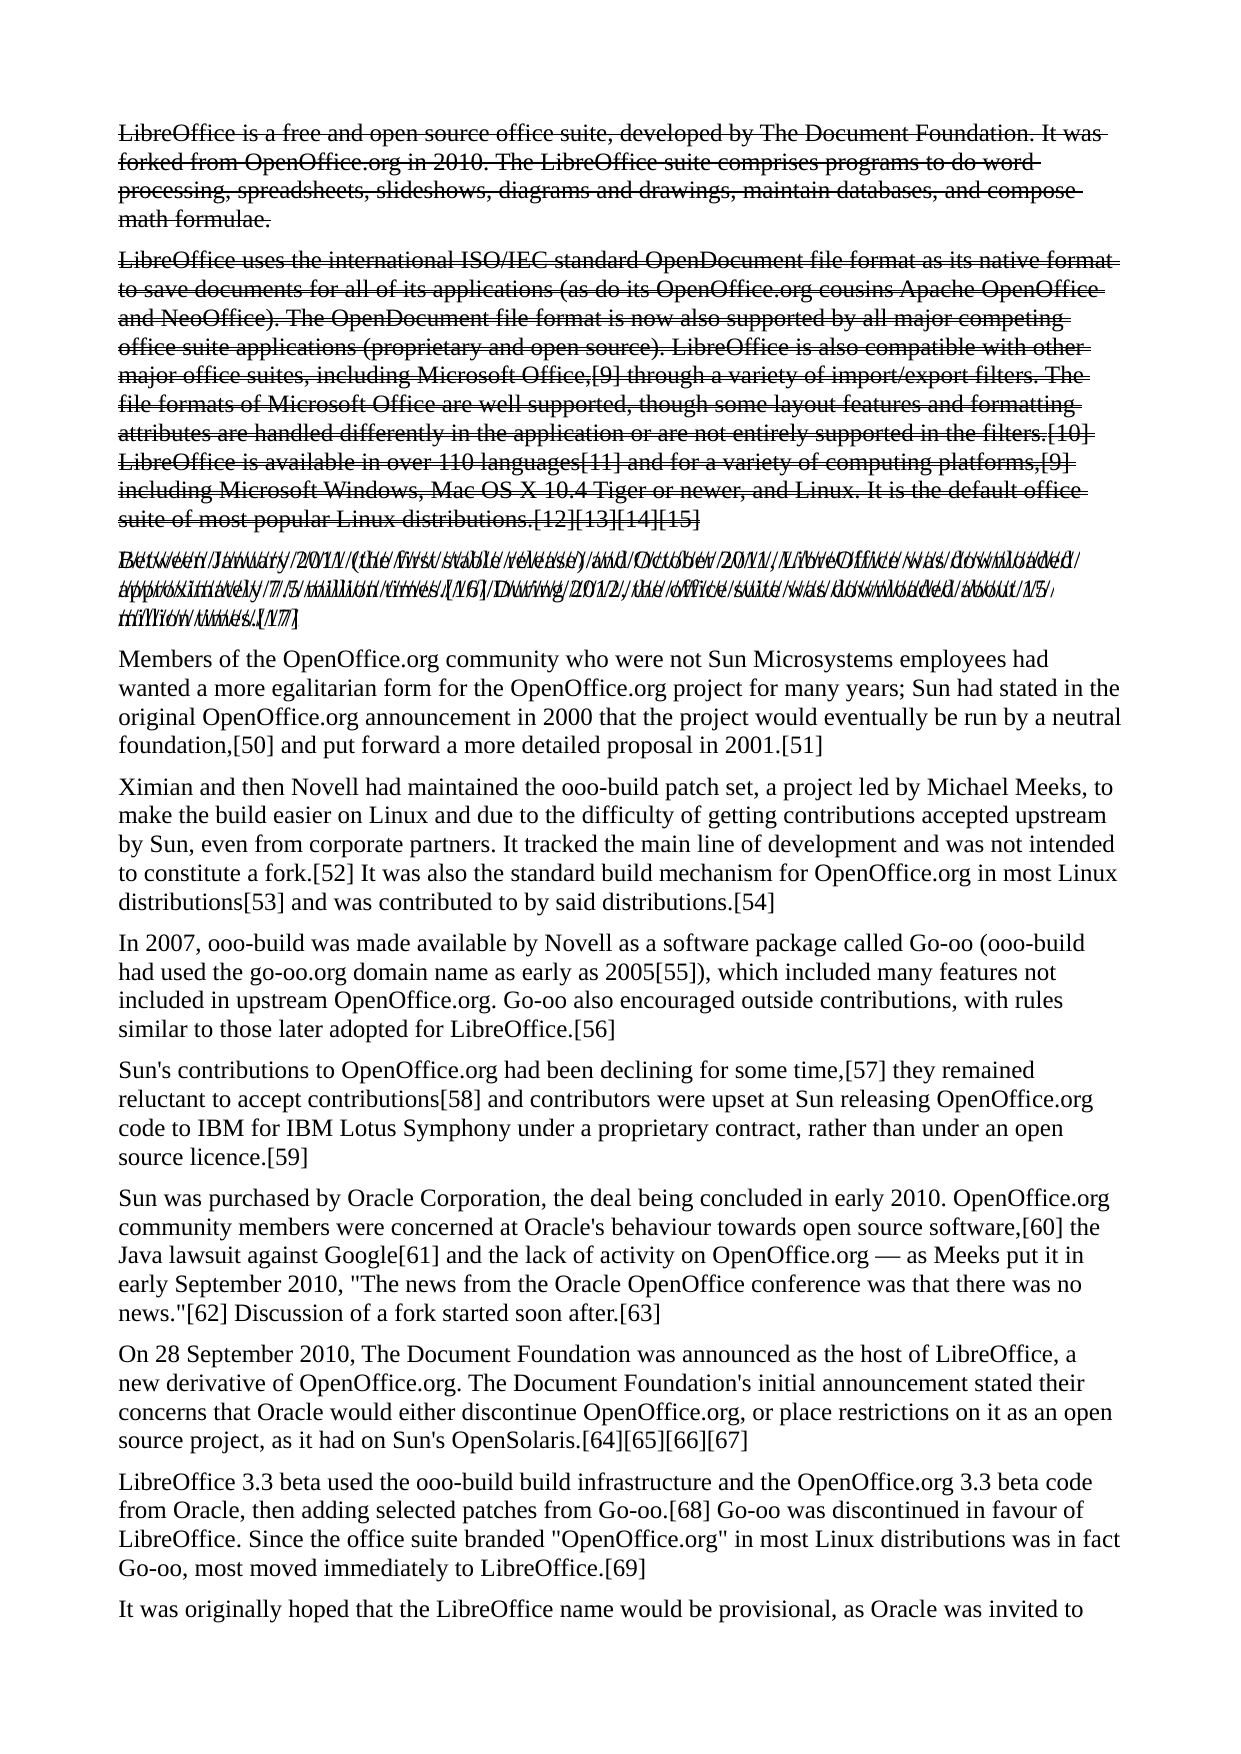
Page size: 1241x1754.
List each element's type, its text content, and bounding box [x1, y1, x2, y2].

text Ximian and then Novell had maintained the ooo-build patch set, a project led by Michael Meeks, to make the build easier on Linux and due to the difficulty of getting contributions accepted upstream by Sun, even from corporate partners. It tracked the main line of development and was not intended to constitute a fork.[52] It was also the standard build mechanism for OpenOffice.org in most Linux distributions[53] and was contributed to by said distributions.[54] [118, 772, 1122, 916]
text Between January 2011 (the first stable release) and October 2011, LibreOffice was downloaded approximately 7.5 million times.[16] During 2012, the office suite was downloaded about 15 million times.[17] [118, 546, 1122, 632]
text LibreOffice uses the international ISO/IEC standard OpenDocument file format as its native format to save documents for all of its applications (as do its OpenOffice.org cousins Apache OpenOffice and NeoOffice). The OpenDocument file format is now also supported by all major competing office suite applications (proprietary and open source). LibreOffice is also compatible with other major office suites, including Microsoft Office,[9] through a variety of import/export filters. The file formats of Microsoft Office are well supported, though some layout features and formatting attributes are handled differently in the application or are not entirely supported in the filters.[10] LibreOffice is available in over 110 languages[11] and for a variety of computing platforms,[9] including Microsoft Windows, Mac OS X 10.4 Tiger or newer, and Linux. It is the default office suite of most popular Linux distributions.[12][13][14][15] [118, 246, 1122, 533]
text On 28 September 2010, The Document Foundation was announced as the host of LibreOffice, a new derivative of OpenOffice.org. The Document Foundation's initial announcement stated their concerns that Oracle would either discontinue OpenOffice.org, or place restrictions on it as an open source project, as it had on Sun's OpenSolaris.[64][65][66][67] [118, 1339, 1122, 1454]
text In 2007, ooo-build was made available by Novell as a software package called Go-oo (ooo-build had used the go-oo.org domain name as early as 2005[55]), which included many features not included in upstream OpenOffice.org. Go-oo also encouraged outside contributions, with rules similar to those later adopted for LibreOffice.[56] [118, 928, 1122, 1043]
text Members of the OpenOffice.org community who were not Sun Microsystems employees had wanted a more egalitarian form for the OpenOffice.org project for many years; Sun had stated in the original OpenOffice.org announcement in 2000 that the project would eventually be run by a neutral foundation,[50] and put forward a more detailed proposal in 2001.[51] [118, 644, 1122, 759]
text LibreOffice 3.3 beta used the ooo-build build infrastructure and the OpenOffice.org 3.3 beta code from Oracle, then adding selected patches from Go-oo.[68] Go-oo was discontinued in favour of LibreOffice. Since the office suite branded "OpenOffice.org" in most Linux distributions was in fact Go-oo, most moved immediately to LibreOffice.[69] [118, 1467, 1122, 1582]
text LibreOffice is a free and open source office suite, developed by The Document Foundation. It was forked from OpenOffice.org in 2010. The LibreOffice suite comprises programs to do word processing, spreadsheets, slideshows, diagrams and drawings, maintain databases, and compose math formulae. [118, 118, 1122, 233]
text Sun was purchased by Oracle Corporation, the deal being concluded in early 2010. OpenOffice.org community members were concerned at Oracle's behaviour towards open source software,[60] the Java lawsuit against Google[61] and the lack of activity on OpenOffice.org — as Meeks put it in early September 2010, "The news from the Oracle OpenOffice conference was that there was no news."[62] Discussion of a fork started soon after.[63] [118, 1183, 1122, 1327]
text Sun's contributions to OpenOffice.org had been declining for some time,[57] they remained reluctant to accept contributions[58] and contributors were upset at Sun releasing OpenOffice.org code to IBM for IBM Lotus Symphony under a proprietary contract, rather than under an open source licence.[59] [118, 1056, 1122, 1171]
text It was originally hoped that the LibreOffice name would be provisional, as Oracle was invited to [118, 1594, 1122, 1623]
